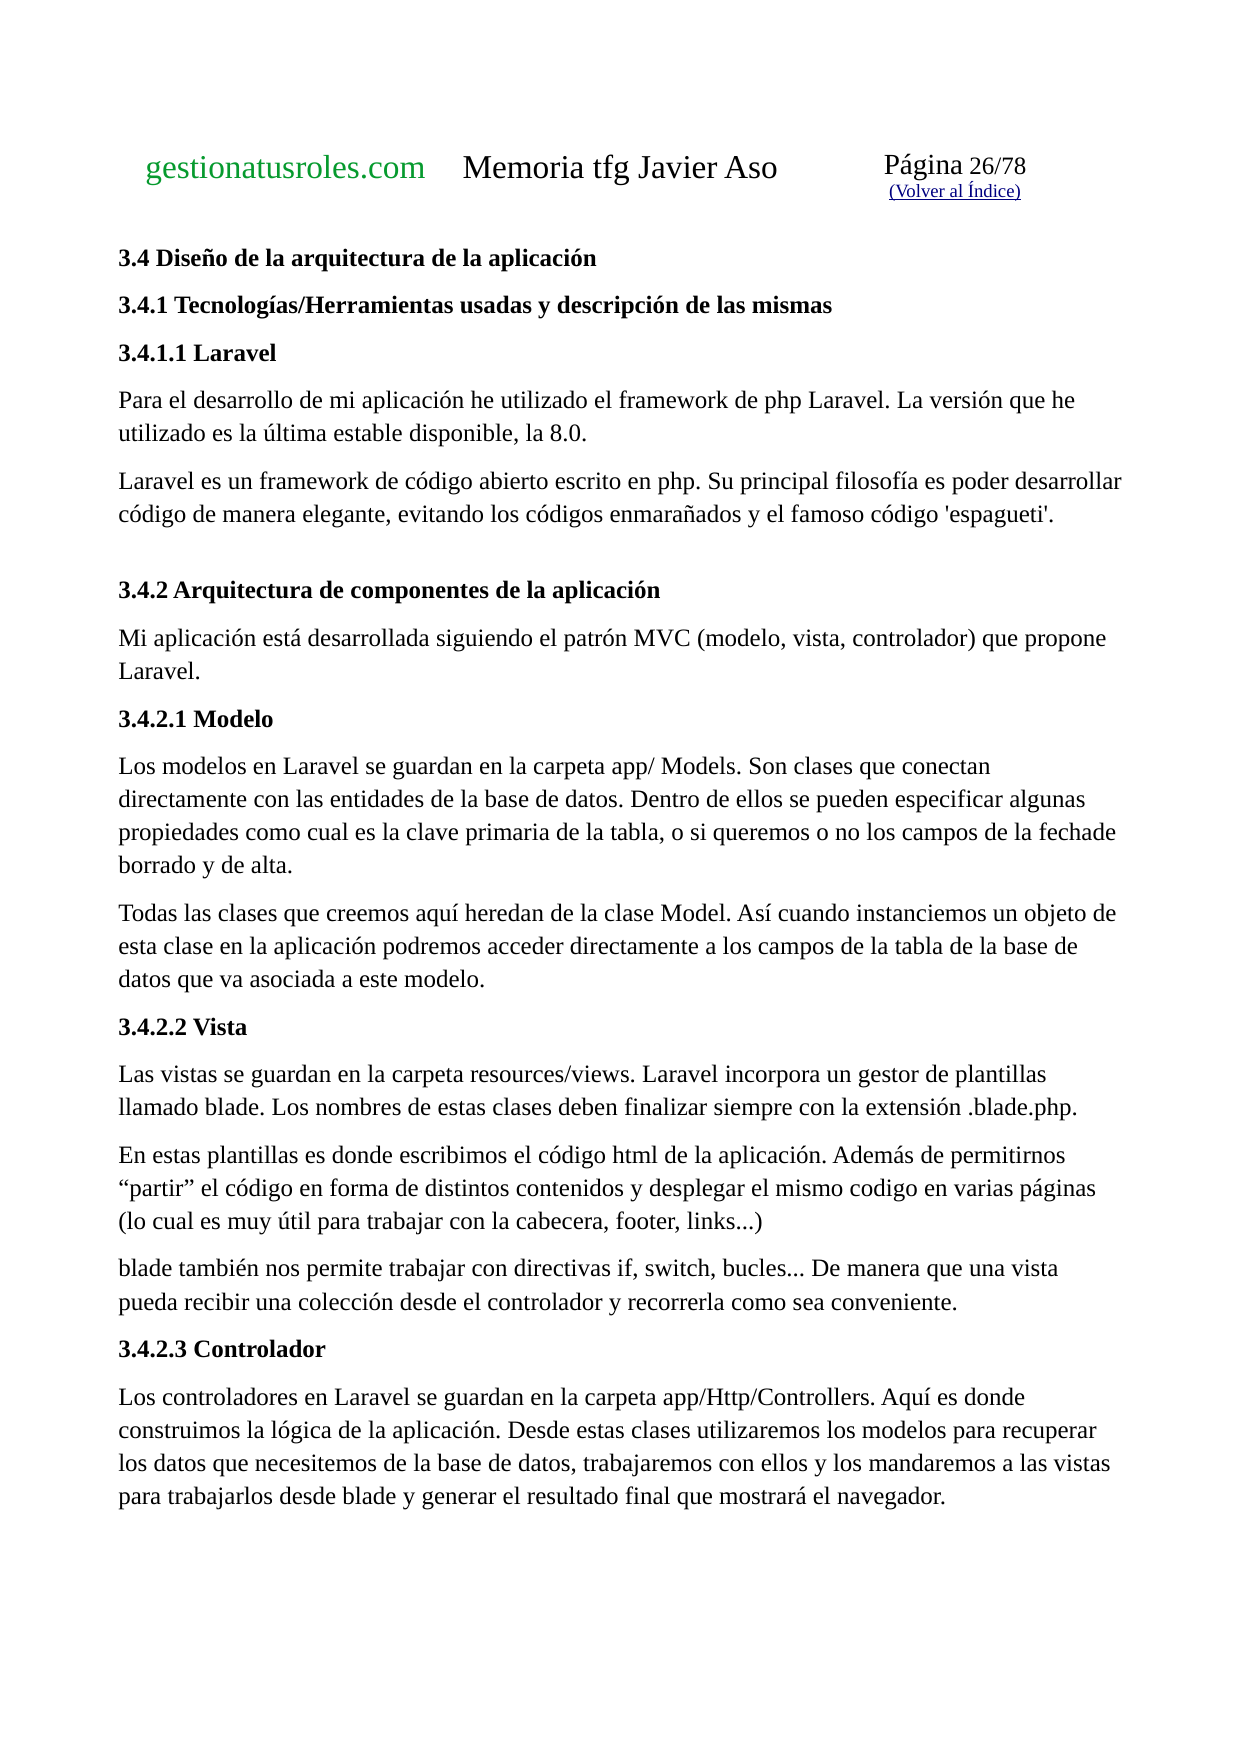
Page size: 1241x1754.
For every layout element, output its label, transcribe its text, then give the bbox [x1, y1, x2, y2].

text 3.4.2.2 Vista [118, 1012, 1122, 1040]
text Laravel es un framework de código abierto escrito en php. Su principal filosofía es poder desarrollar código de manera elegante, evitando los códigos enmarañados y el famoso código 'espagueti'. [118, 466, 1122, 528]
text Las vistas se guardan en la carpeta resources/views. Laravel incorpora un gestor de plantillas llamado blade. Los nombres de estas clases deben finalizar siempre con la extensión .blade.php. [118, 1059, 1122, 1121]
text Mi aplicación está desarrollada siguiendo el patrón MVC (modelo, vista, controlador) que propone Laravel. [118, 623, 1122, 685]
table_header gestionatusroles.com [118, 118, 453, 214]
text 3.4.2.1 Modelo [118, 704, 1122, 732]
text 3.4.1 Tecnologías/Herramientas usadas y descripción de las mismas [118, 290, 1122, 319]
text 3.4.2.3 Controlador [118, 1334, 1122, 1363]
table_header Memoria tfg Javier Aso [453, 118, 787, 214]
text Para el desarrollo de mi aplicación he utilizado el framework de php Laravel. La versión que he utilizado es la última estable disponible, la 8.0. [118, 386, 1122, 447]
text 3.4.2 Arquitectura de componentes de la aplicación [118, 576, 1122, 604]
table_header Página 26/78 (Volver al Índice) [788, 118, 1122, 214]
text Los modelos en Laravel se guardan en la carpeta app/ Models. Son clases que conectan directamente con las entidades de la base de datos. Dentro de ellos se pueden especificar algunas propiedades como cual es la clave primaria de la tabla, o si queremos o no los campos de la fechade borrado y de alta. [118, 751, 1122, 879]
text Todas las clases que creemos aquí heredan de la clase Model. Así cuando instanciemos un objeto de esta clase en la aplicación podremos acceder directamente a los campos de la tabla de la base de datos que va asociada a este modelo. [118, 898, 1122, 993]
text 3.4.1.1 Laravel [118, 338, 1122, 367]
text En estas plantillas es donde escribimos el código html de la aplicación. Además de permitirnos “partir” el código en forma de distintos contenidos y desplegar el mismo codigo en varias páginas (lo cual es muy útil para trabajar con la cabecera, footer, links...) [118, 1140, 1122, 1235]
text 3.4 Diseño de la arquitectura de la aplicación [118, 243, 1122, 271]
text blade también nos permite trabajar con directivas if, switch, bucles... De manera que una vista pueda recibir una colección desde el controlador y recorrerla como sea conveniente. [118, 1253, 1122, 1315]
text Los controladores en Laravel se guardan en la carpeta app/Http/Controllers. Aquí es donde construimos la lógica de la aplicación. Desde estas clases utilizaremos los modelos para recuperar los datos que necesitemos de la base de datos, trabajaremos con ellos y los mandaremos a las vistas para trabajarlos desde blade y generar el resultado final que mostrará el navegador. [118, 1382, 1122, 1509]
